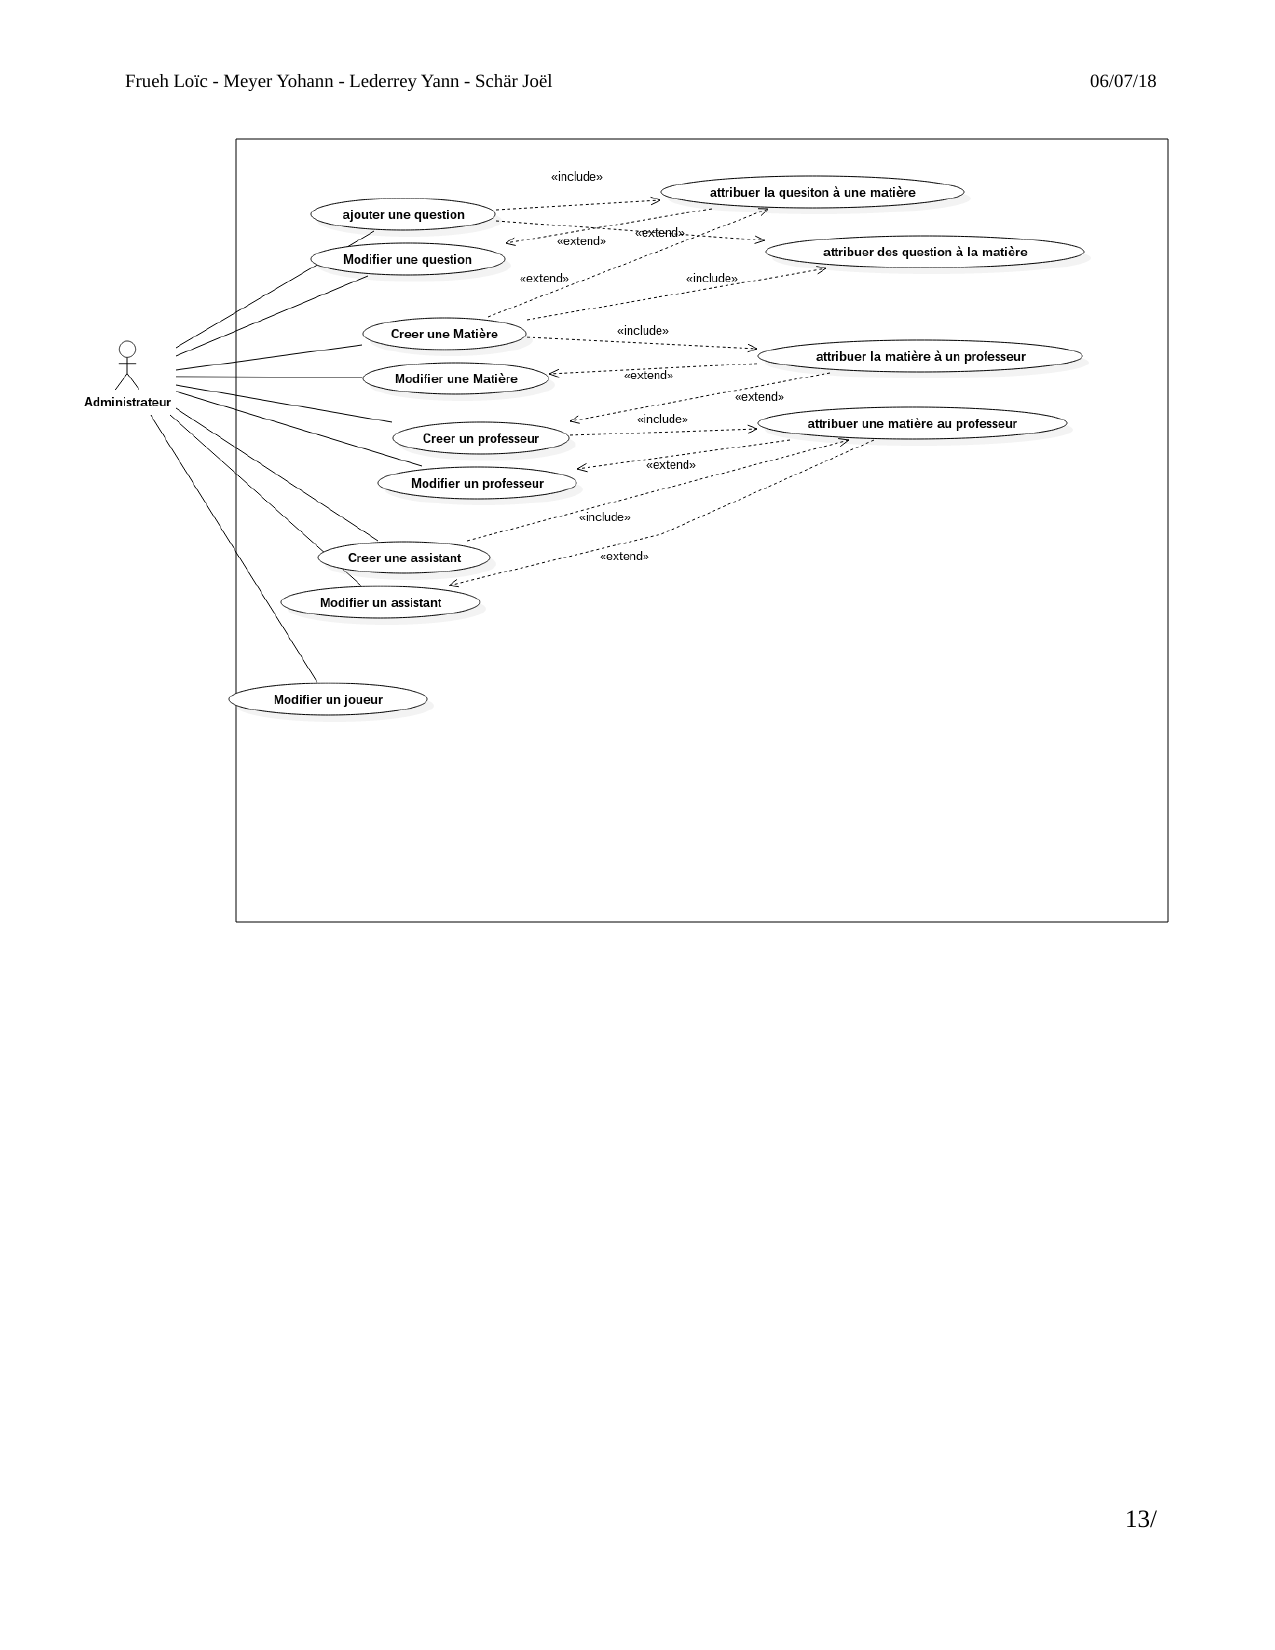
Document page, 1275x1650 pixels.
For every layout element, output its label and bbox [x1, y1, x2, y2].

picture [70, 130, 1205, 959]
